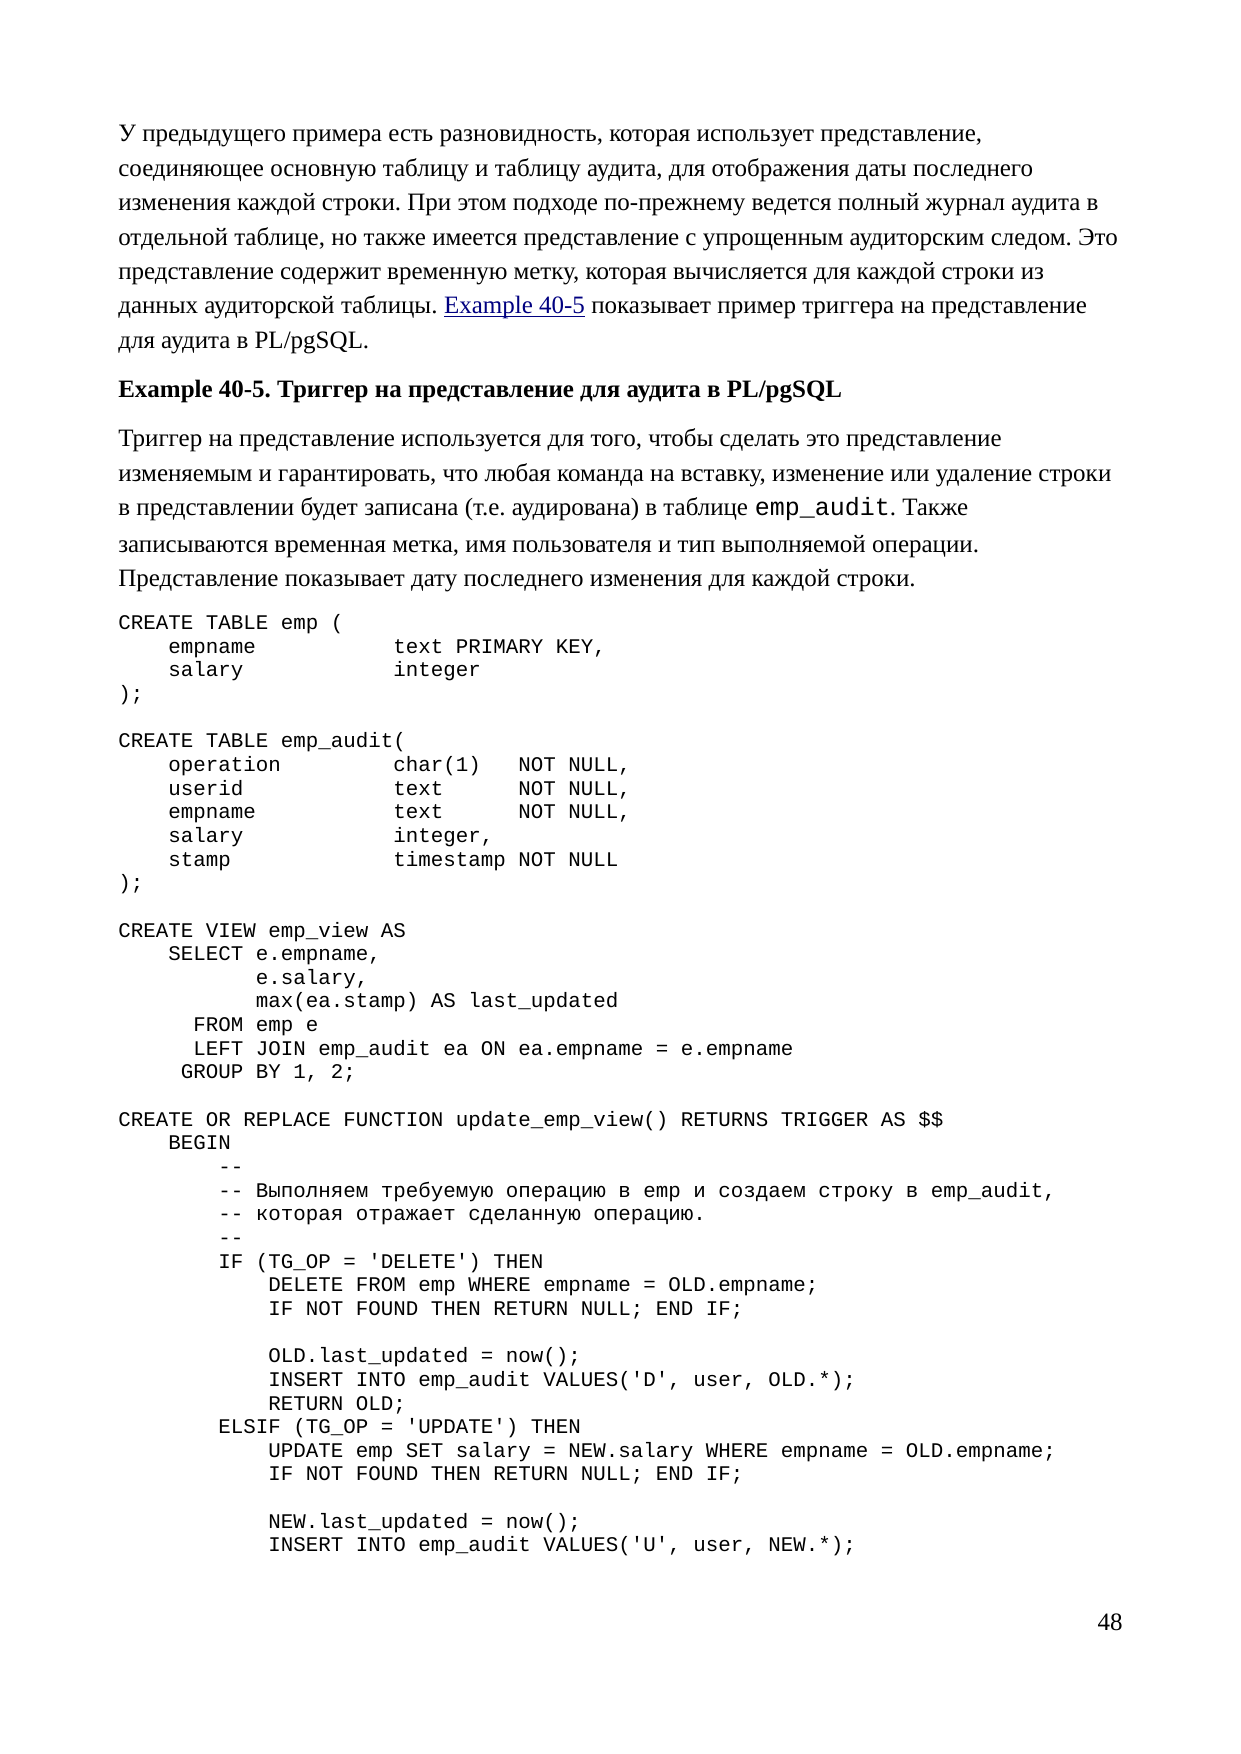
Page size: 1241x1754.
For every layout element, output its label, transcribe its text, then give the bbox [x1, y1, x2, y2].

text FROM emp e [118, 1014, 1122, 1038]
text e.salary, [118, 967, 1122, 991]
text -- которая отражает сделанную операцию. [118, 1203, 1122, 1227]
text -- [118, 1156, 1122, 1180]
text DELETE FROM emp WHERE empname = OLD.empname; [118, 1274, 1122, 1298]
text salary integer, [118, 825, 1122, 849]
text OLD.last_updated = now(); [118, 1345, 1122, 1369]
text LEFT JOIN emp_audit ea ON ea.empname = e.empname [118, 1038, 1122, 1061]
text У предыдущего примера есть разновидность, которая использует представление, соединяющее основную таблицу и таблицу аудита, для отображения даты последнего изменения каждой строки. При этом подходе по-прежнему ведется полный журнал аудита в отдельной таблице, но также имеется представление с упрощенным аудиторским следом. Это представление содержит временную метку, которая вычисляется для каждой строки из данных аудиторской таблицы. Example 40-5 показывает пример триггера на представление для аудита в PL/pgSQL. [118, 118, 1122, 354]
text CREATE OR REPLACE FUNCTION update_emp_view() RETURNS TRIGGER AS $$ [118, 1109, 1122, 1132]
text max(ea.stamp) AS last_updated [118, 991, 1122, 1014]
text GROUP BY 1, 2; [118, 1061, 1122, 1085]
text userid text NOT NULL, [118, 778, 1122, 801]
text CREATE TABLE emp_audit( [118, 730, 1122, 754]
text BEGIN [118, 1132, 1122, 1156]
text operation char(1) NOT NULL, [118, 754, 1122, 778]
text INSERT INTO emp_audit VALUES('D', user, OLD.*); [118, 1369, 1122, 1392]
text ); [118, 683, 1122, 707]
text -- [118, 1227, 1122, 1251]
text empname text NOT NULL, [118, 801, 1122, 825]
text UPDATE emp SET salary = NEW.salary WHERE empname = OLD.empname; [118, 1440, 1122, 1463]
text NEW.last_updated = now(); [118, 1511, 1122, 1534]
text empname text PRIMARY KEY, [118, 636, 1122, 659]
text ); [118, 872, 1122, 896]
text CREATE VIEW emp_view AS [118, 919, 1122, 943]
text IF NOT FOUND THEN RETURN NULL; END IF; [118, 1463, 1122, 1487]
text IF NOT FOUND THEN RETURN NULL; END IF; [118, 1298, 1122, 1322]
text SELECT e.empname, [118, 943, 1122, 967]
text stamp timestamp NOT NULL [118, 849, 1122, 872]
text CREATE TABLE emp ( [118, 612, 1122, 636]
text IF (TG_OP = 'DELETE') THEN [118, 1251, 1122, 1274]
text RETURN OLD; [118, 1392, 1122, 1416]
text Триггер на представление используется для того, чтобы сделать это представление изменяемым и гарантировать, что любая команда на вставку, изменение или удаление строки в представлении будет записана (т.е. аудирована) в таблице emp_audit. Также записываются временная метка, имя пользователя и тип выполняемой операции. Представление показывает дату последнего изменения для каждой строки. [118, 423, 1122, 592]
text ELSIF (TG_OP = 'UPDATE') THEN [118, 1416, 1122, 1440]
text salary integer [118, 659, 1122, 683]
text INSERT INTO emp_audit VALUES('U', user, NEW.*); [118, 1534, 1122, 1558]
text -- Выполняем требуемую операцию в emp и создаем строку в emp_audit, [118, 1180, 1122, 1203]
text Example 40-5. Триггер на представление для аудита в PL/pgSQL [118, 374, 1122, 403]
